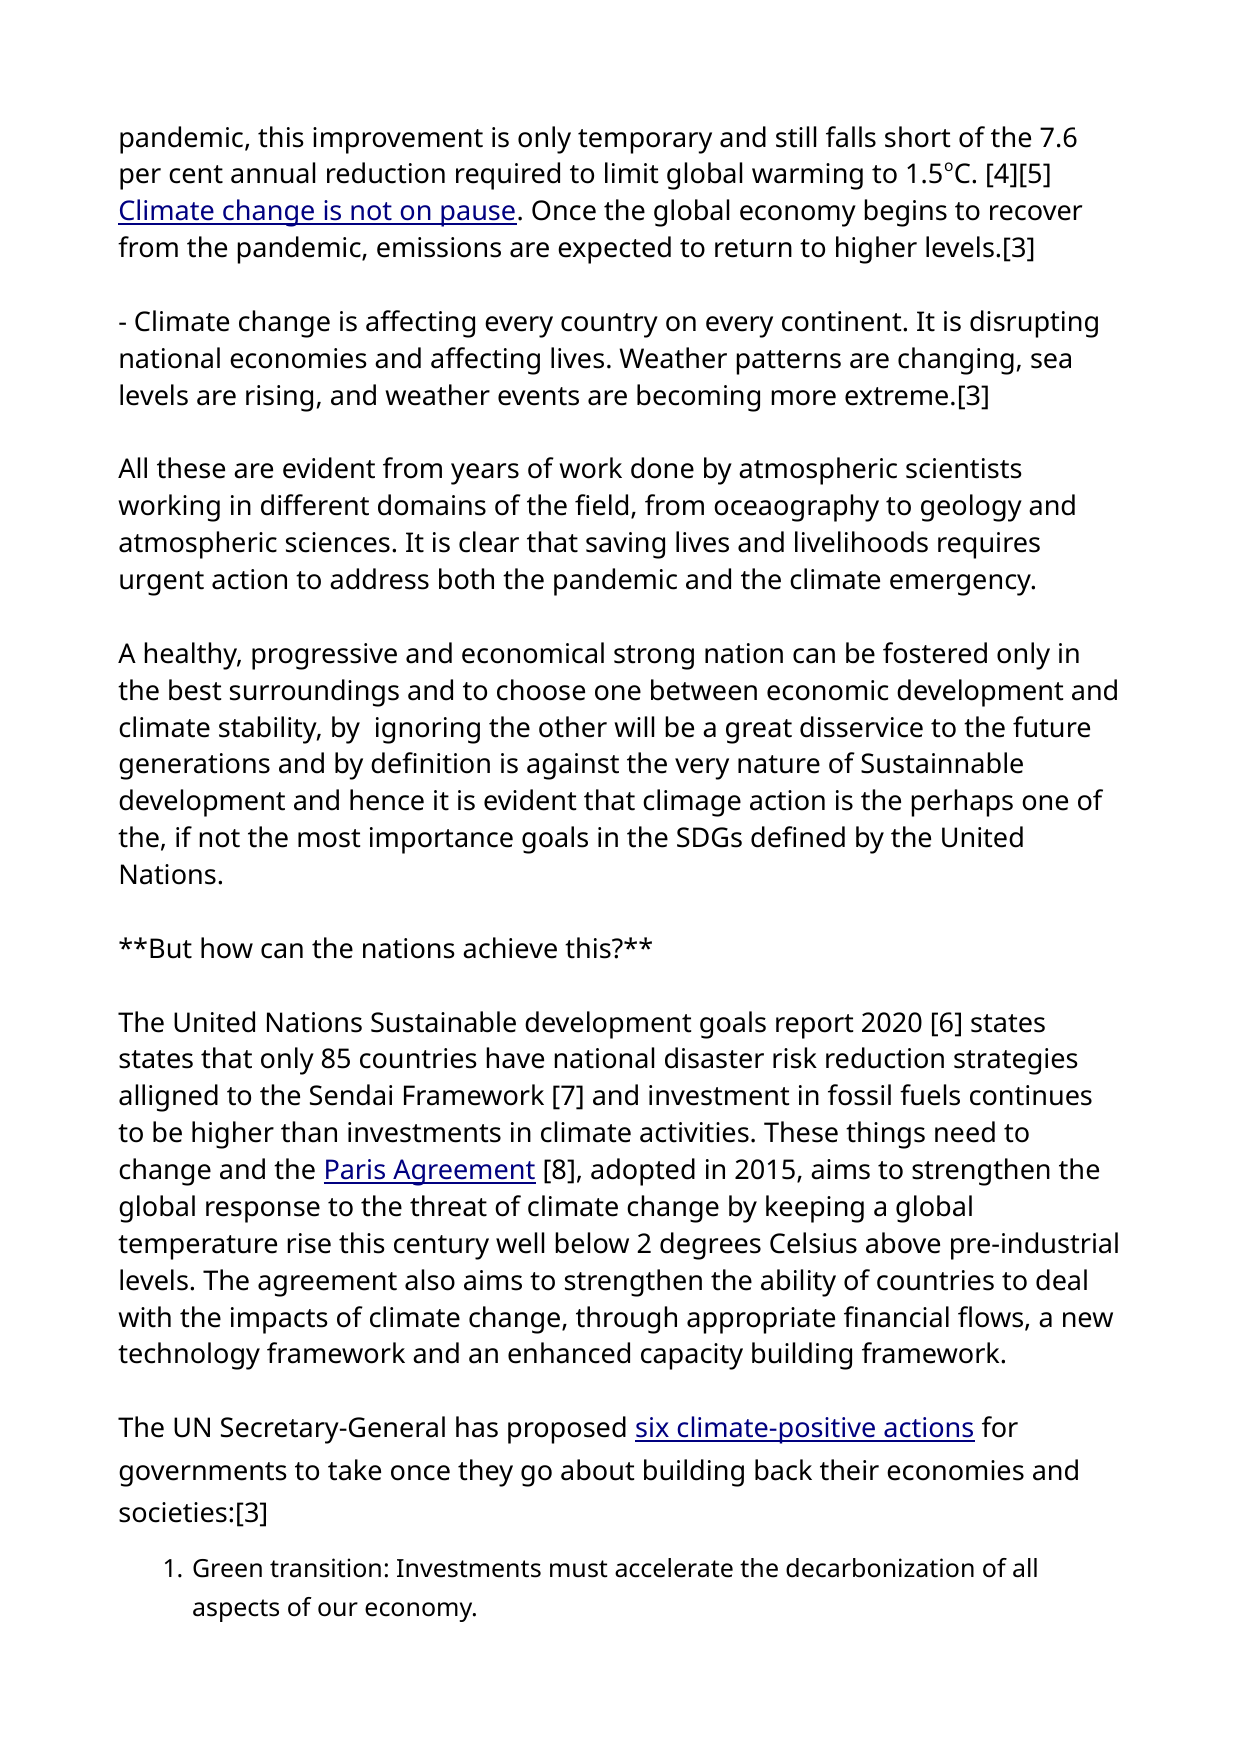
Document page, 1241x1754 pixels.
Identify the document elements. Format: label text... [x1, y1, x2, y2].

list Green transition: Investments must accelerate the decarbonization of all aspects of our economy. [162, 1551, 1122, 1624]
text The United Nations Sustainable development goals report 2020 [6] states states that only 85 countries have national disaster risk reduction strategies alligned to the Sendai Framework [7] and investment in fossil fuels continues to be higher than investments in climate activities. These things need to change and the Paris Agreement [8], adopted in 2015, aims to strengthen the global response to the threat of climate change by keeping a global temperature rise this century well below 2 degrees Celsius above pre-industrial levels. The agreement also aims to strengthen the ability of countries to deal with the impacts of climate change, through appropriate financial flows, a new technology framework and an enhanced capacity building framework. [118, 1003, 1122, 1372]
text **But how can the nations achieve this?** [118, 929, 1122, 966]
text All these are evident from years of work done by atmospheric scientists working in different domains of the field, from oceaography to geology and atmospheric sciences. It is clear that saving lives and livelihoods requires urgent action to address both the pandemic and the climate emergency. [118, 450, 1122, 597]
text pandemic, this improvement is only temporary and still falls short of the 7.6 per cent annual reduction required to limit global warming to 1.5oC. [4][5] Climate change is not on pause. Once the global economy begins to recover from the pandemic, emissions are expected to return to higher levels.[3] [118, 118, 1122, 266]
text A healthy, progressive and economical strong nation can be fostered only in the best surroundings and to choose one between economic development and climate stability, by ignoring the other will be a great disservice to the future generations and by definition is against the very nature of Sustainnable development and hence it is evident that climage action is the perhaps one of the, if not the most importance goals in the SDGs defined by the United Nations. [118, 634, 1122, 892]
text - Climate change is affecting every country on every continent. It is disrupting national economies and affecting lives. Weather patterns are changing, sea levels are rising, and weather events are becoming more extreme.[3] [118, 302, 1122, 413]
text The UN Secretary-General has proposed six climate-positive actions for governments to take once they go about building back their economies and societies:[3] [118, 1409, 1122, 1530]
